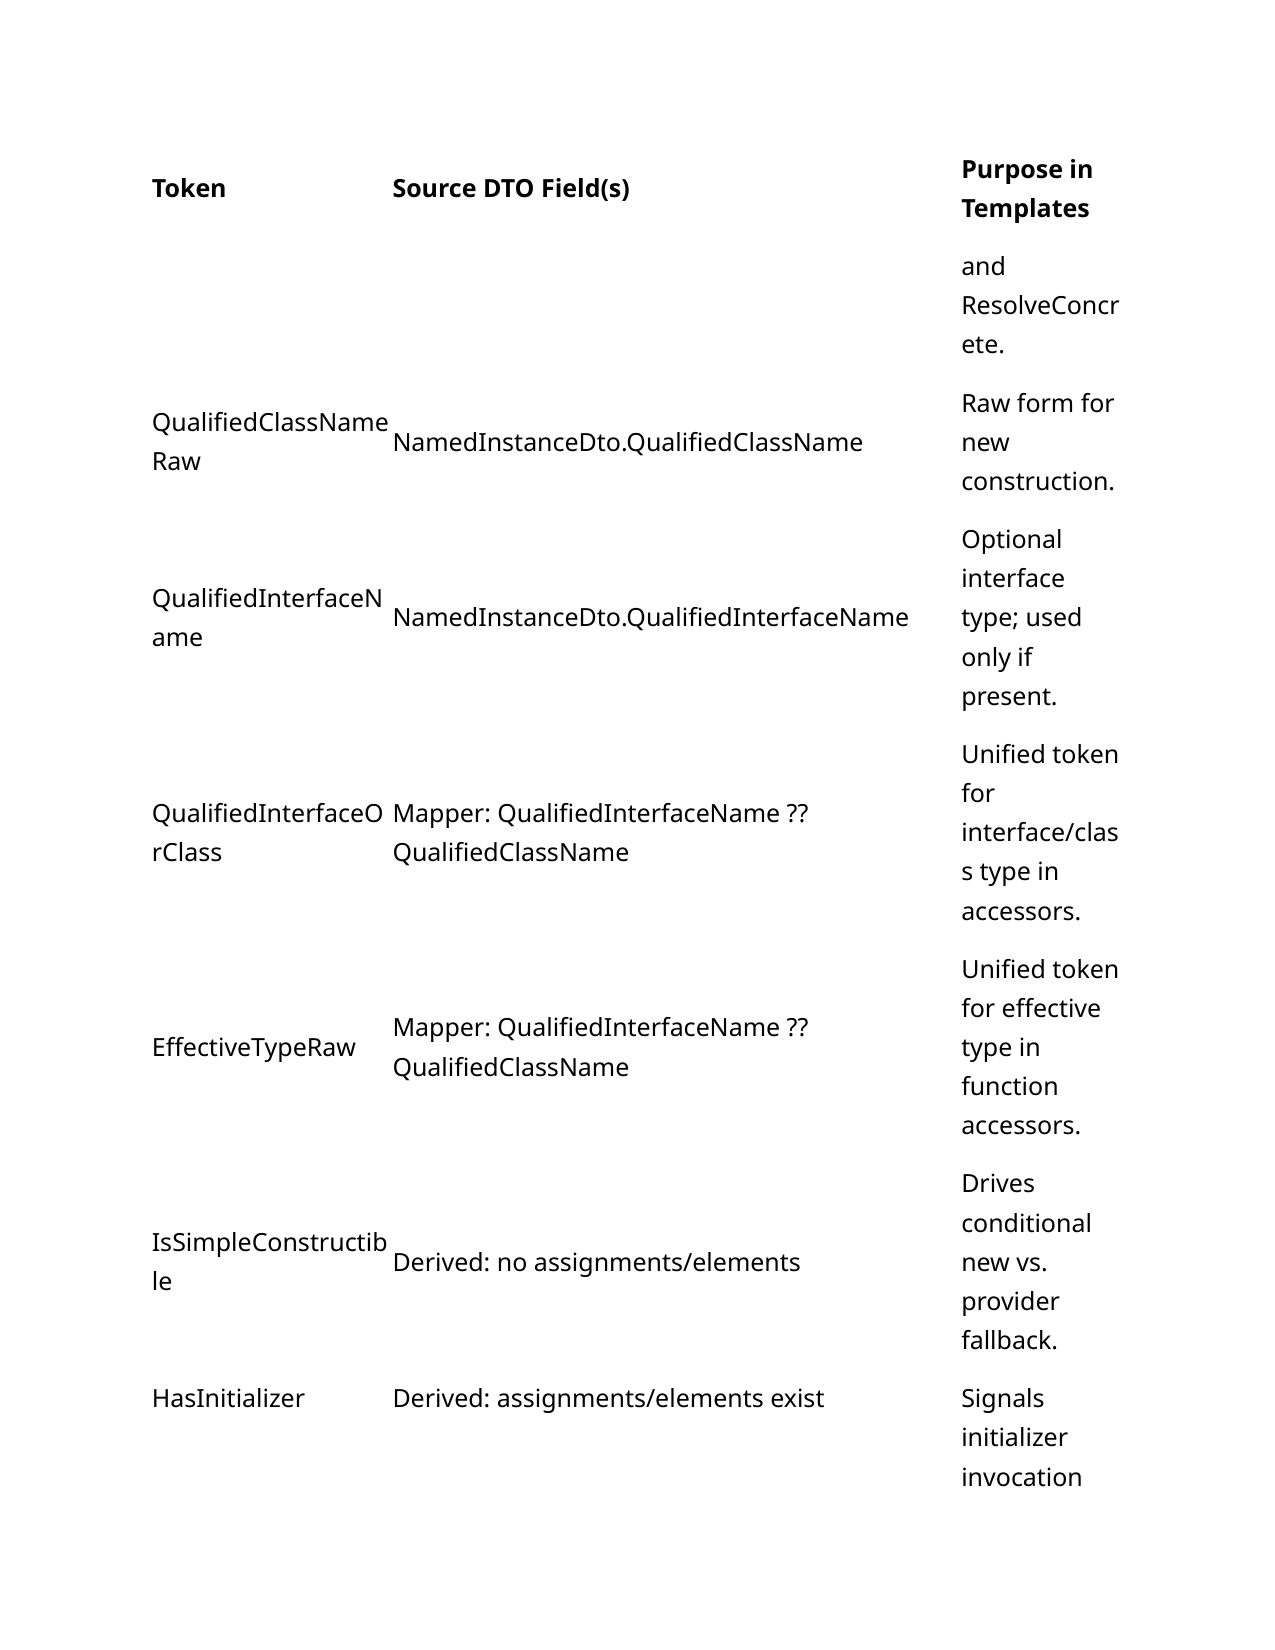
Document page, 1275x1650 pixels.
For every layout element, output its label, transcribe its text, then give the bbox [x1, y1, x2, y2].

table_cell Optional interface type; used only if present. [960, 520, 1125, 735]
table_cell Signals initializer invocation [960, 1379, 1125, 1495]
table_cell QualifiedInterfaceOrClass [150, 735, 391, 950]
table_cell QualifiedClassNameRaw [150, 384, 391, 520]
table_header Source DTO Field(s) [391, 150, 959, 247]
table_cell NamedInstanceDto.QualifiedInterfaceName [391, 520, 959, 735]
table_cell Mapper: QualifiedInterfaceName ?? QualifiedClassName [391, 950, 959, 1164]
table_cell Unified token for interface/class type in accessors. [960, 735, 1125, 950]
table_cell and ResolveConcrete. [960, 247, 1125, 384]
table_cell Mapper: QualifiedInterfaceName ?? QualifiedClassName [391, 735, 959, 950]
table_cell Derived: assignments/elements exist [391, 1379, 959, 1495]
table_cell Derived: no assignments/elements [391, 1165, 959, 1379]
table_cell Raw form for new construction. [960, 384, 1125, 520]
table_cell NamedInstanceDto.QualifiedClassName [391, 384, 959, 520]
table_cell [150, 247, 391, 384]
table_cell IsSimpleConstructible [150, 1165, 391, 1379]
table_cell [391, 247, 959, 384]
table_header Token [150, 150, 391, 247]
table_header Purpose in Templates [960, 150, 1125, 247]
table_cell Unified token for effective type in function accessors. [960, 950, 1125, 1164]
table_cell QualifiedInterfaceName [150, 520, 391, 735]
table_cell EffectiveTypeRaw [150, 950, 391, 1164]
table_cell Drives conditional new vs. provider fallback. [960, 1165, 1125, 1379]
table_cell HasInitializer [150, 1379, 391, 1495]
